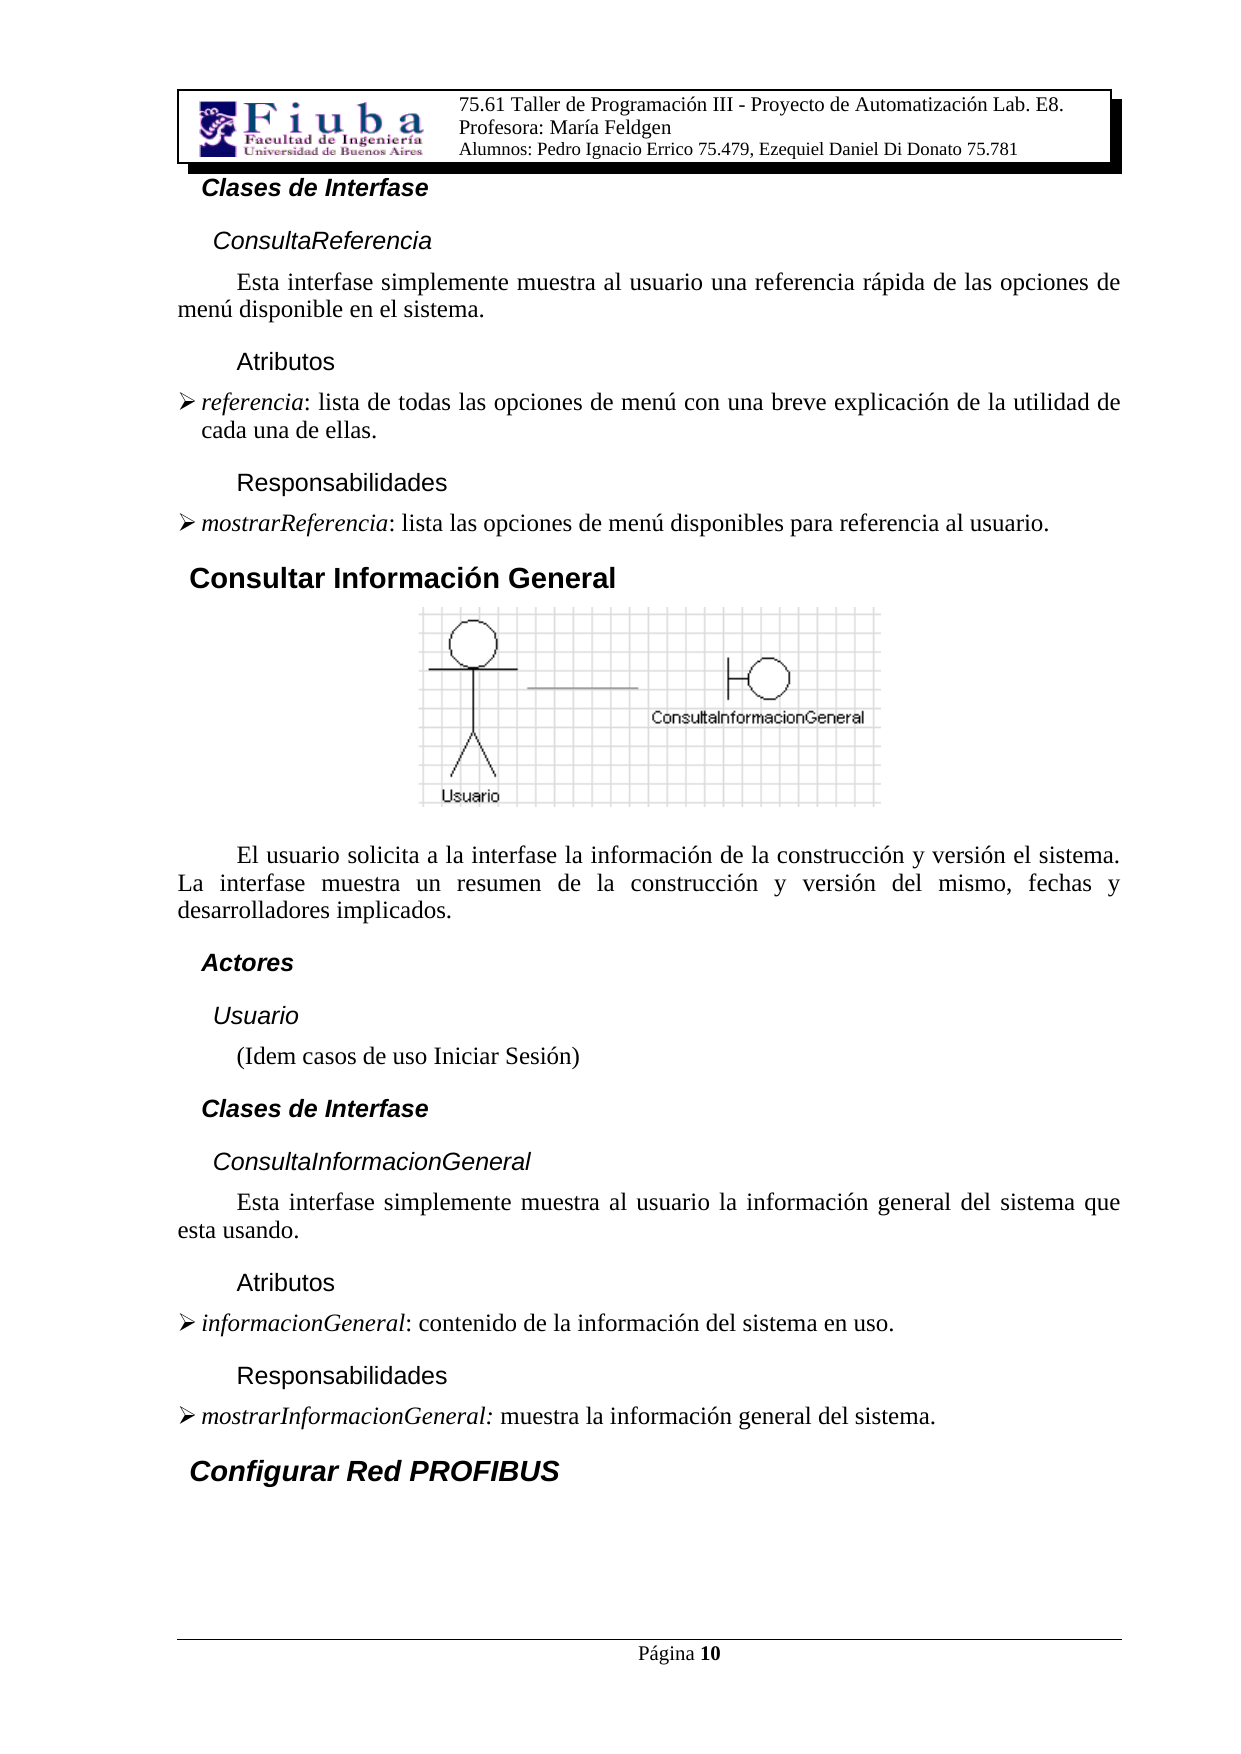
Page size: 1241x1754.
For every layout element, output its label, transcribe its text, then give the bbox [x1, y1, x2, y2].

subtitle ConsultaInformacionGeneral [177, 1148, 1122, 1176]
subtitle Responsabilidades [177, 1362, 1122, 1390]
list mostrarReferencia: lista las opciones de menú disponibles para referencia al usuario. [177, 509, 1122, 537]
subtitle Usuario [177, 1002, 1122, 1030]
text Esta interfase simplemente muestra al usuario la información general del sistema que esta usando. [177, 1188, 1122, 1244]
list mostrarInformacionGeneral: muestra la información general del sistema. [177, 1402, 1122, 1430]
text Esta interfase simplemente muestra al usuario una referencia rápida de las opciones de menú disponible en el sistema. [177, 268, 1122, 323]
picture [196, 100, 431, 157]
text (Idem casos de uso Iniciar Sesión) [177, 1042, 1122, 1070]
subtitle Atributos [177, 348, 1122, 376]
subtitle Actores [177, 949, 1122, 977]
list referencia: lista de todas las opciones de menú con una breve explicación de la utilidad de cada una de ellas. [177, 388, 1122, 444]
list informacionGeneral: contenido de la información del sistema en uso. [177, 1309, 1122, 1337]
text El usuario solicita a la interfase la información de la construcción y versión el sistema. La interfase muestra un resumen de la construcción y versión del mismo, fechas y desarrolladores implicados. [177, 841, 1122, 924]
picture [418, 607, 881, 807]
subtitle Consultar Información General [177, 562, 1122, 594]
subtitle Responsabilidades [177, 469, 1122, 497]
subtitle Configurar Red PROFIBUS [177, 1455, 1122, 1488]
subtitle Clases de Interfase [177, 1095, 1122, 1123]
subtitle Clases de Interfase [177, 174, 1122, 202]
subtitle ConsultaReferencia [177, 227, 1122, 255]
subtitle Atributos [177, 1269, 1122, 1297]
